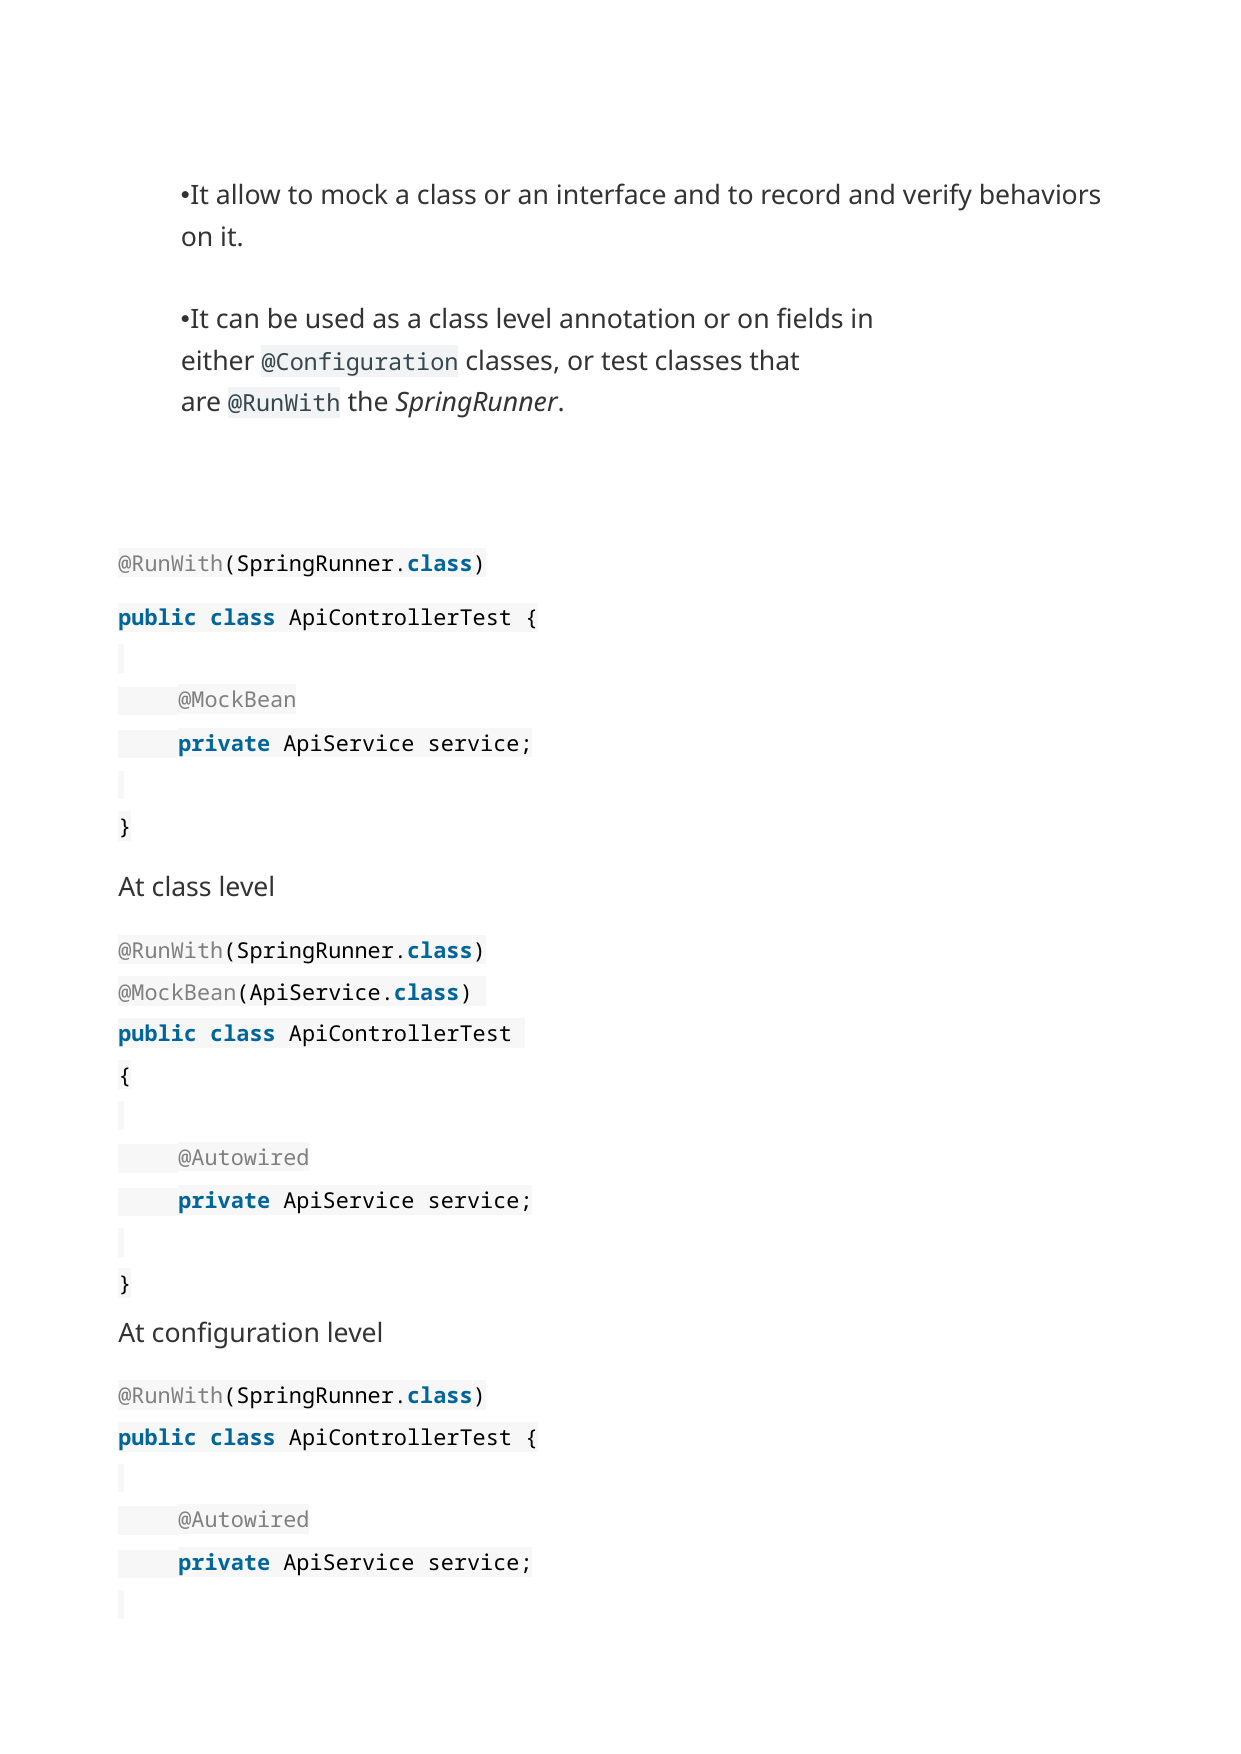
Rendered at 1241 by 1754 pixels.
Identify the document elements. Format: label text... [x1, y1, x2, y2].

text @RunWith(SpringRunner.class) [118, 548, 1122, 577]
text private ApiService service; [118, 727, 1122, 758]
text @MockBean [118, 684, 1122, 715]
list It can be used as a class level annotation or on fields in either @Configuration classes, or test classes that are @RunWith the SpringRunner. [118, 300, 1122, 419]
text At class level [118, 868, 1122, 904]
text At configuration level [118, 1314, 1122, 1350]
table_header @RunWith(SpringRunner.class) public class ApiControllerTest { @Autowired private ApiService service; [118, 1380, 597, 1619]
text } [118, 811, 1122, 841]
table_header @RunWith(SpringRunner.class) @MockBean(ApiService.class) public class ApiControllerTest { @Autowired private ApiService service; } [118, 935, 538, 1298]
text public class ApiControllerTest { [118, 602, 1122, 632]
list It allow to mock a class or an interface and to record and verify behaviors on it. [118, 176, 1122, 254]
